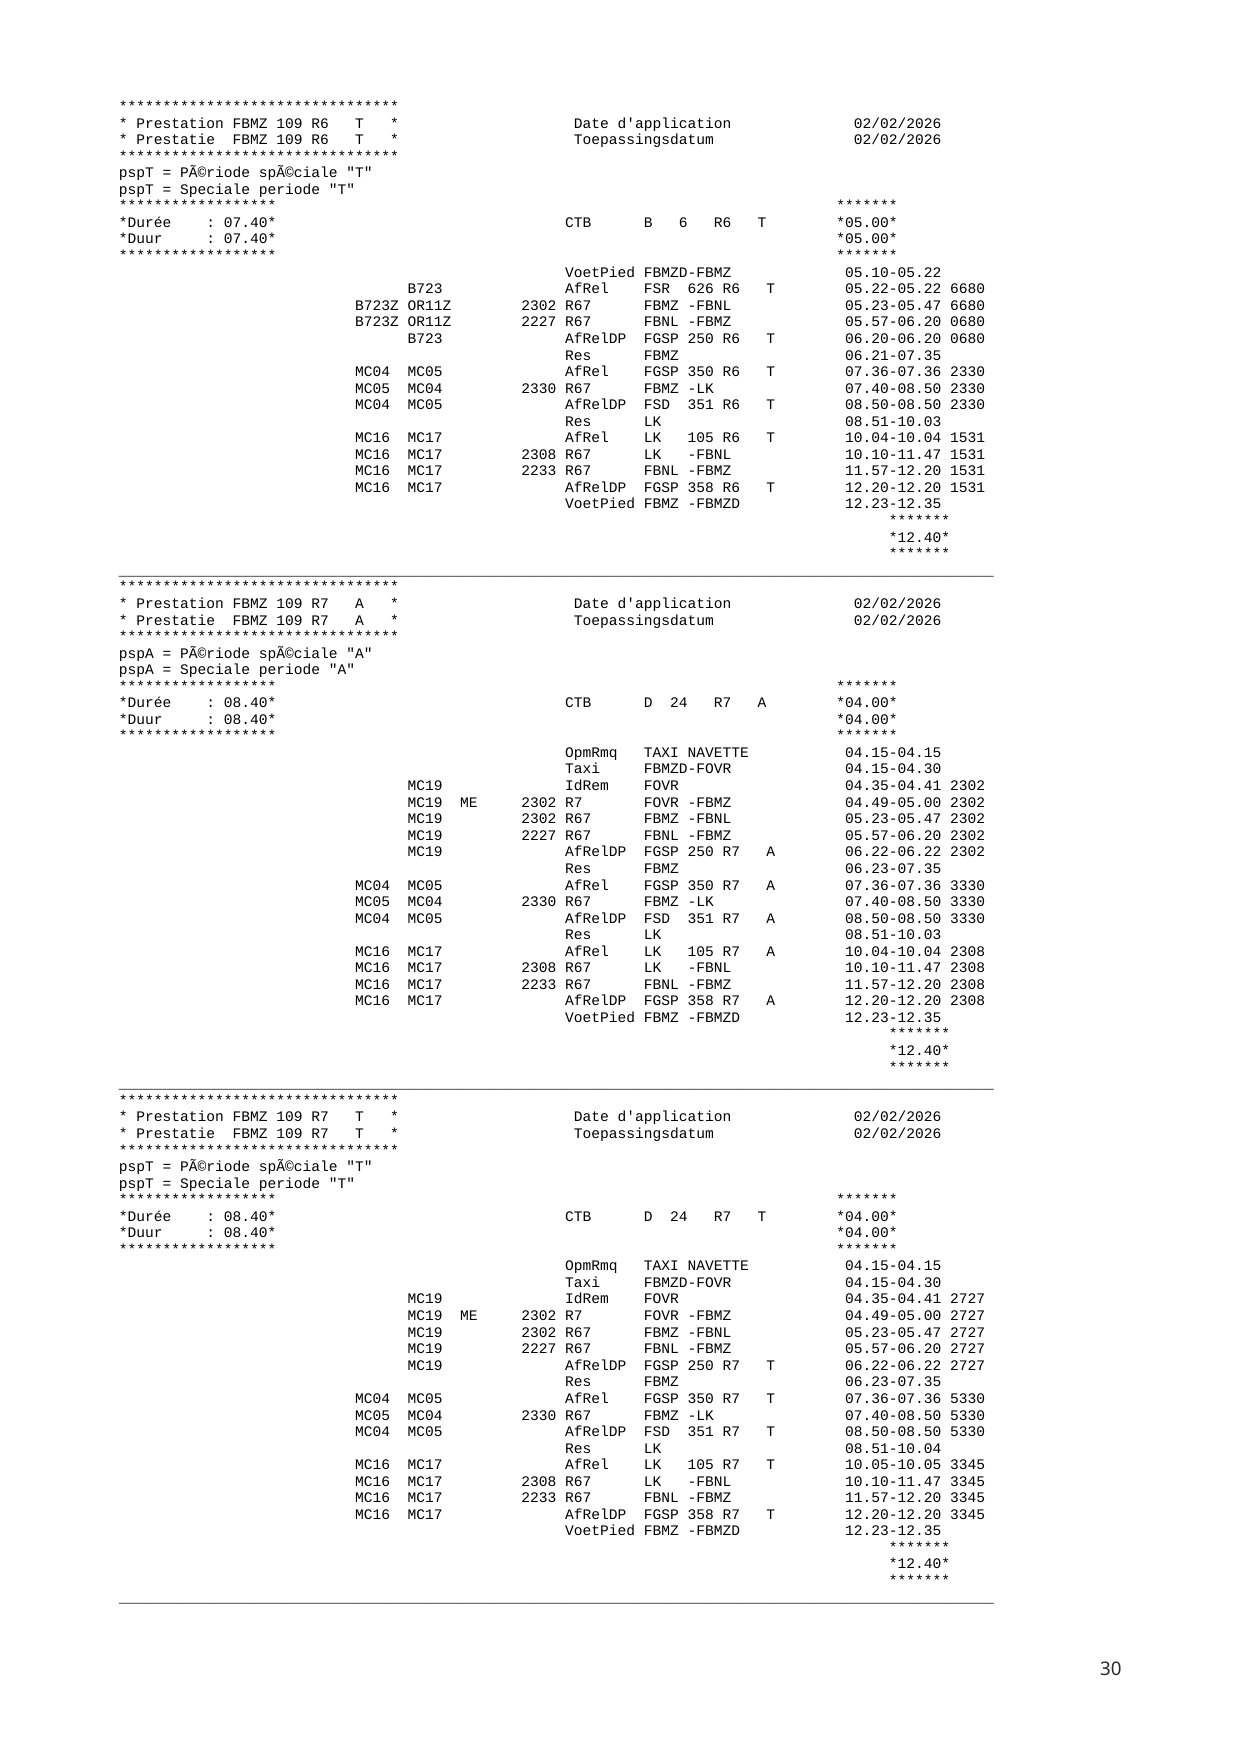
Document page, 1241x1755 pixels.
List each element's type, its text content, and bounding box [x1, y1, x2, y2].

text ******************************** * Prestation FBMZ 109 R6 T * Date d'application 02/02/2026 * Prestatie FBMZ 109 R6 T * Toepassingsdatum 02/02/2026 ******************************** pspT = PÃ©riode spÃ©ciale "T" pspT = Speciale periode "T" ****************** ******* *Durée : 07.40* CTB B 6 R6 T *05.00* *Duur : 07.40* *05.00* ****************** ******* VoetPied FBMZD-FBMZ 05.10-05.22 B723 AfRel FSR 626 R6 T 05.22-05.22 6680 B723Z OR11Z 2302 R67 FBMZ -FBNL 05.23-05.47 6680 B723Z OR11Z 2227 R67 FBNL -FBMZ 05.57-06.20 0680 B723 AfRelDP FGSP 250 R6 T 06.20-06.20 0680 Res FBMZ 06.21-07.35 MC04 MC05 AfRel FGSP 350 R6 T 07.36-07.36 2330 MC05 MC04 2330 R67 FBMZ -LK 07.40-08.50 2330 MC04 MC05 AfRelDP FSD 351 R6 T 08.50-08.50 2330 Res LK 08.51-10.03 MC16 MC17 AfRel LK 105 R6 T 10.04-10.04 1531 MC16 MC17 2308 R67 LK -FBNL 10.10-11.47 1531 MC16 MC17 2233 R67 FBNL -FBMZ 11.57-12.20 1531 MC16 MC17 AfRelDP FGSP 358 R6 T 12.20-12.20 1531 VoetPied FBMZ -FBMZD 12.23-12.35 ******* *12.40* ******* ____________________________________________________________________________________________________ [119, 99, 1122, 579]
text ******************************** * Prestation FBMZ 109 R7 A * Date d'application 02/02/2026 * Prestatie FBMZ 109 R7 A * Toepassingsdatum 02/02/2026 ******************************** pspA = PÃ©riode spÃ©ciale "A" pspA = Speciale periode "A" ****************** ******* *Durée : 08.40* CTB D 24 R7 A *04.00* *Duur : 08.40* *04.00* ****************** ******* OpmRmq TAXI NAVETTE 04.15-04.15 Taxi FBMZD-FOVR 04.15-04.30 MC19 IdRem FOVR 04.35-04.41 2302 MC19 ME 2302 R7 FOVR -FBMZ 04.49-05.00 2302 MC19 2302 R67 FBMZ -FBNL 05.23-05.47 2302 MC19 2227 R67 FBNL -FBMZ 05.57-06.20 2302 MC19 AfRelDP FGSP 250 R7 A 06.22-06.22 2302 Res FBMZ 06.23-07.35 MC04 MC05 AfRel FGSP 350 R7 A 07.36-07.36 3330 MC05 MC04 2330 R67 FBMZ -LK 07.40-08.50 3330 MC04 MC05 AfRelDP FSD 351 R7 A 08.50-08.50 3330 Res LK 08.51-10.03 MC16 MC17 AfRel LK 105 R7 A 10.04-10.04 2308 MC16 MC17 2308 R67 LK -FBNL 10.10-11.47 2308 MC16 MC17 2233 R67 FBNL -FBMZ 11.57-12.20 2308 MC16 MC17 AfRelDP FGSP 358 R7 A 12.20-12.20 2308 VoetPied FBMZ -FBMZD 12.23-12.35 ******* *12.40* ******* ____________________________________________________________________________________________________ [119, 579, 1122, 1093]
text ******************************** * Prestation FBMZ 109 R7 T * Date d'application 02/02/2026 * Prestatie FBMZ 109 R7 T * Toepassingsdatum 02/02/2026 ******************************** pspT = PÃ©riode spÃ©ciale "T" pspT = Speciale periode "T" ****************** ******* *Durée : 08.40* CTB D 24 R7 T *04.00* *Duur : 08.40* *04.00* ****************** ******* OpmRmq TAXI NAVETTE 04.15-04.15 Taxi FBMZD-FOVR 04.15-04.30 MC19 IdRem FOVR 04.35-04.41 2727 MC19 ME 2302 R7 FOVR -FBMZ 04.49-05.00 2727 MC19 2302 R67 FBMZ -FBNL 05.23-05.47 2727 MC19 2227 R67 FBNL -FBMZ 05.57-06.20 2727 MC19 AfRelDP FGSP 250 R7 T 06.22-06.22 2727 Res FBMZ 06.23-07.35 MC04 MC05 AfRel FGSP 350 R7 T 07.36-07.36 5330 MC05 MC04 2330 R67 FBMZ -LK 07.40-08.50 5330 MC04 MC05 AfRelDP FSD 351 R7 T 08.50-08.50 5330 Res LK 08.51-10.04 MC16 MC17 AfRel LK 105 R7 T 10.05-10.05 3345 MC16 MC17 2308 R67 LK -FBNL 10.10-11.47 3345 MC16 MC17 2233 R67 FBNL -FBMZ 11.57-12.20 3345 MC16 MC17 AfRelDP FGSP 358 R7 T 12.20-12.20 3345 VoetPied FBMZ -FBMZD 12.23-12.35 ******* *12.40* ******* ____________________________________________________________________________________________________ [119, 1093, 1122, 1606]
